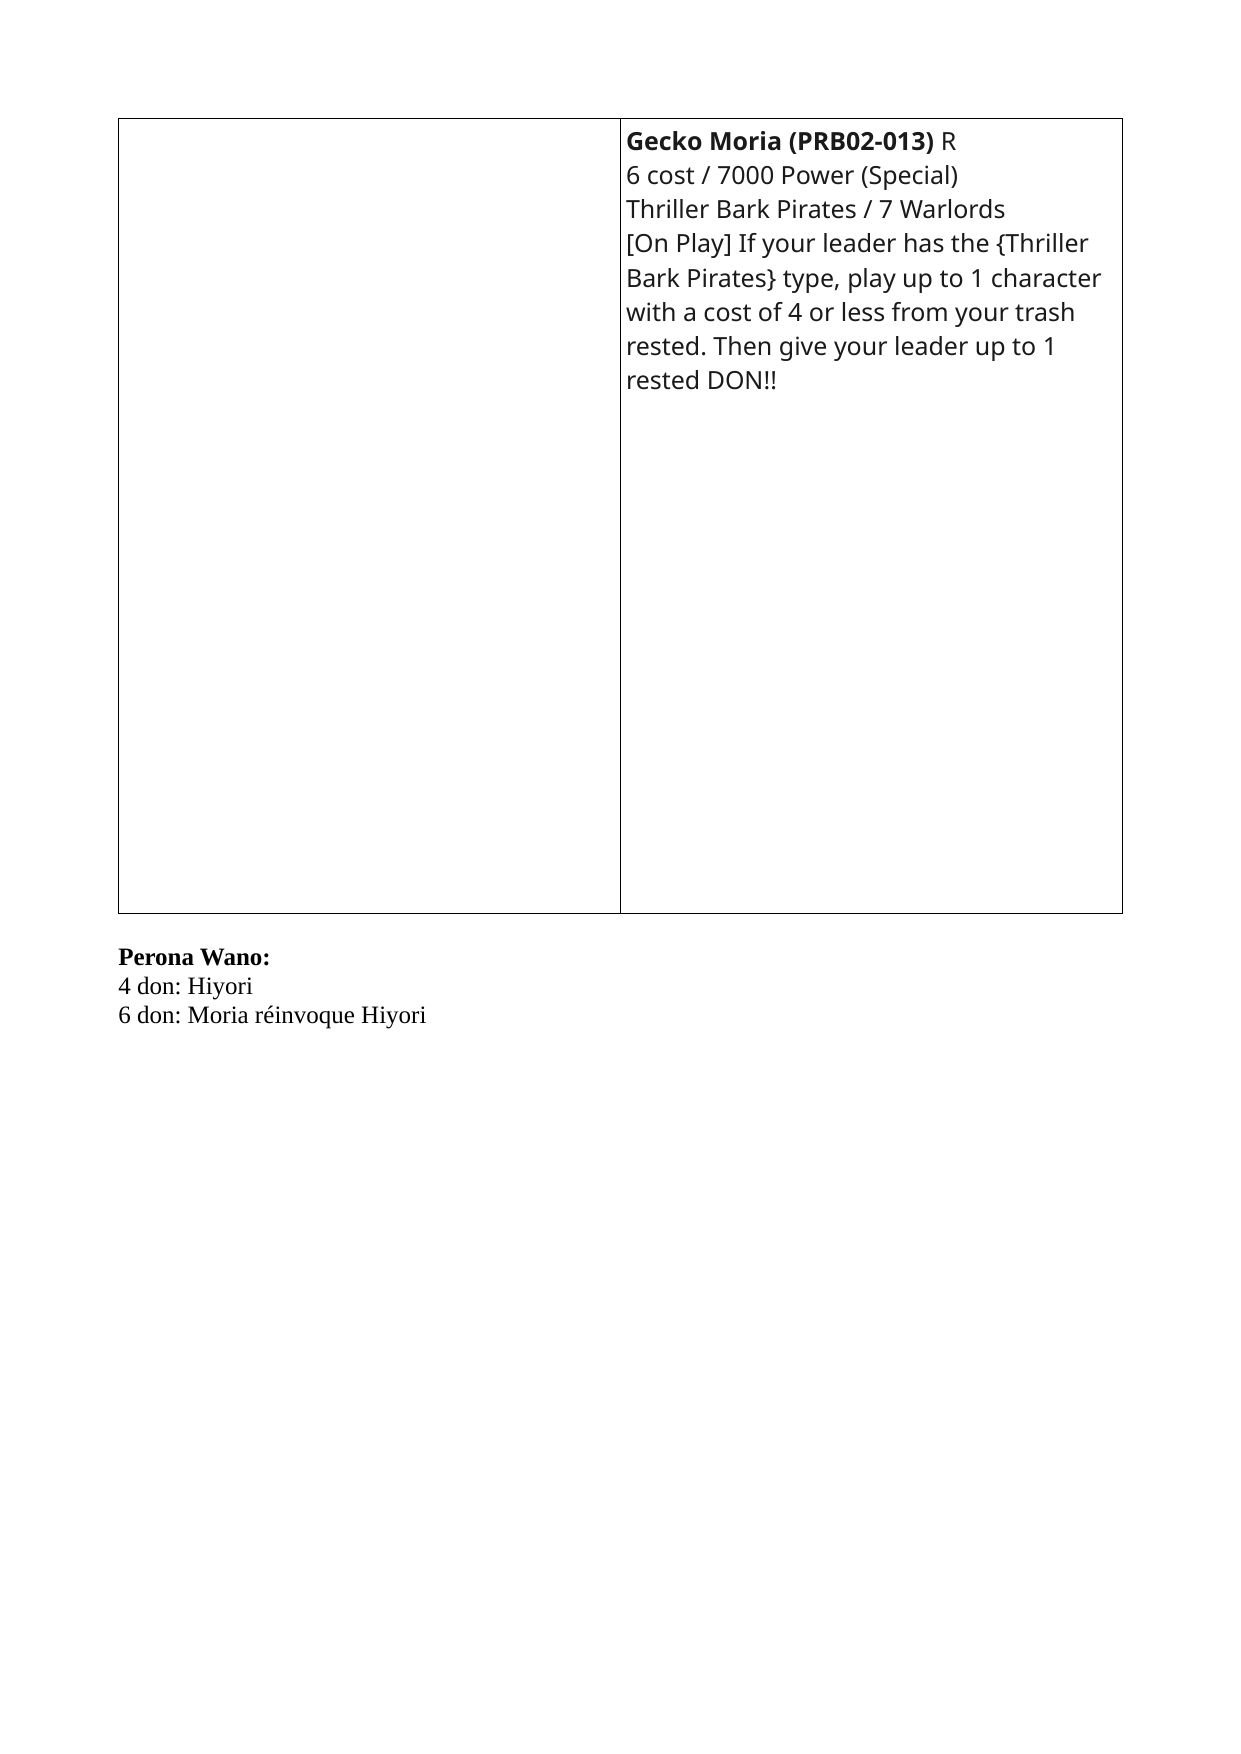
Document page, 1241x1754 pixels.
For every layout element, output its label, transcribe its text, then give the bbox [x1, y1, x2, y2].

table_header Gecko Moria (PRB02-013) R 6 cost / 7000 Power (Special) Thriller Bark Pirates / 7 Warlords [On Play] If your leader has the {Thriller Bark Pirates} type, play up to 1 character with a cost of 4 or less from your trash rested. Then give your leader up to 1 rested DON!! [621, 119, 1122, 913]
text Perona Wano: [118, 942, 1122, 971]
text 6 don: Moria réinvoque Hiyori [118, 1000, 1122, 1028]
table_header [119, 119, 620, 913]
text 4 don: Hiyori [118, 971, 1122, 1000]
